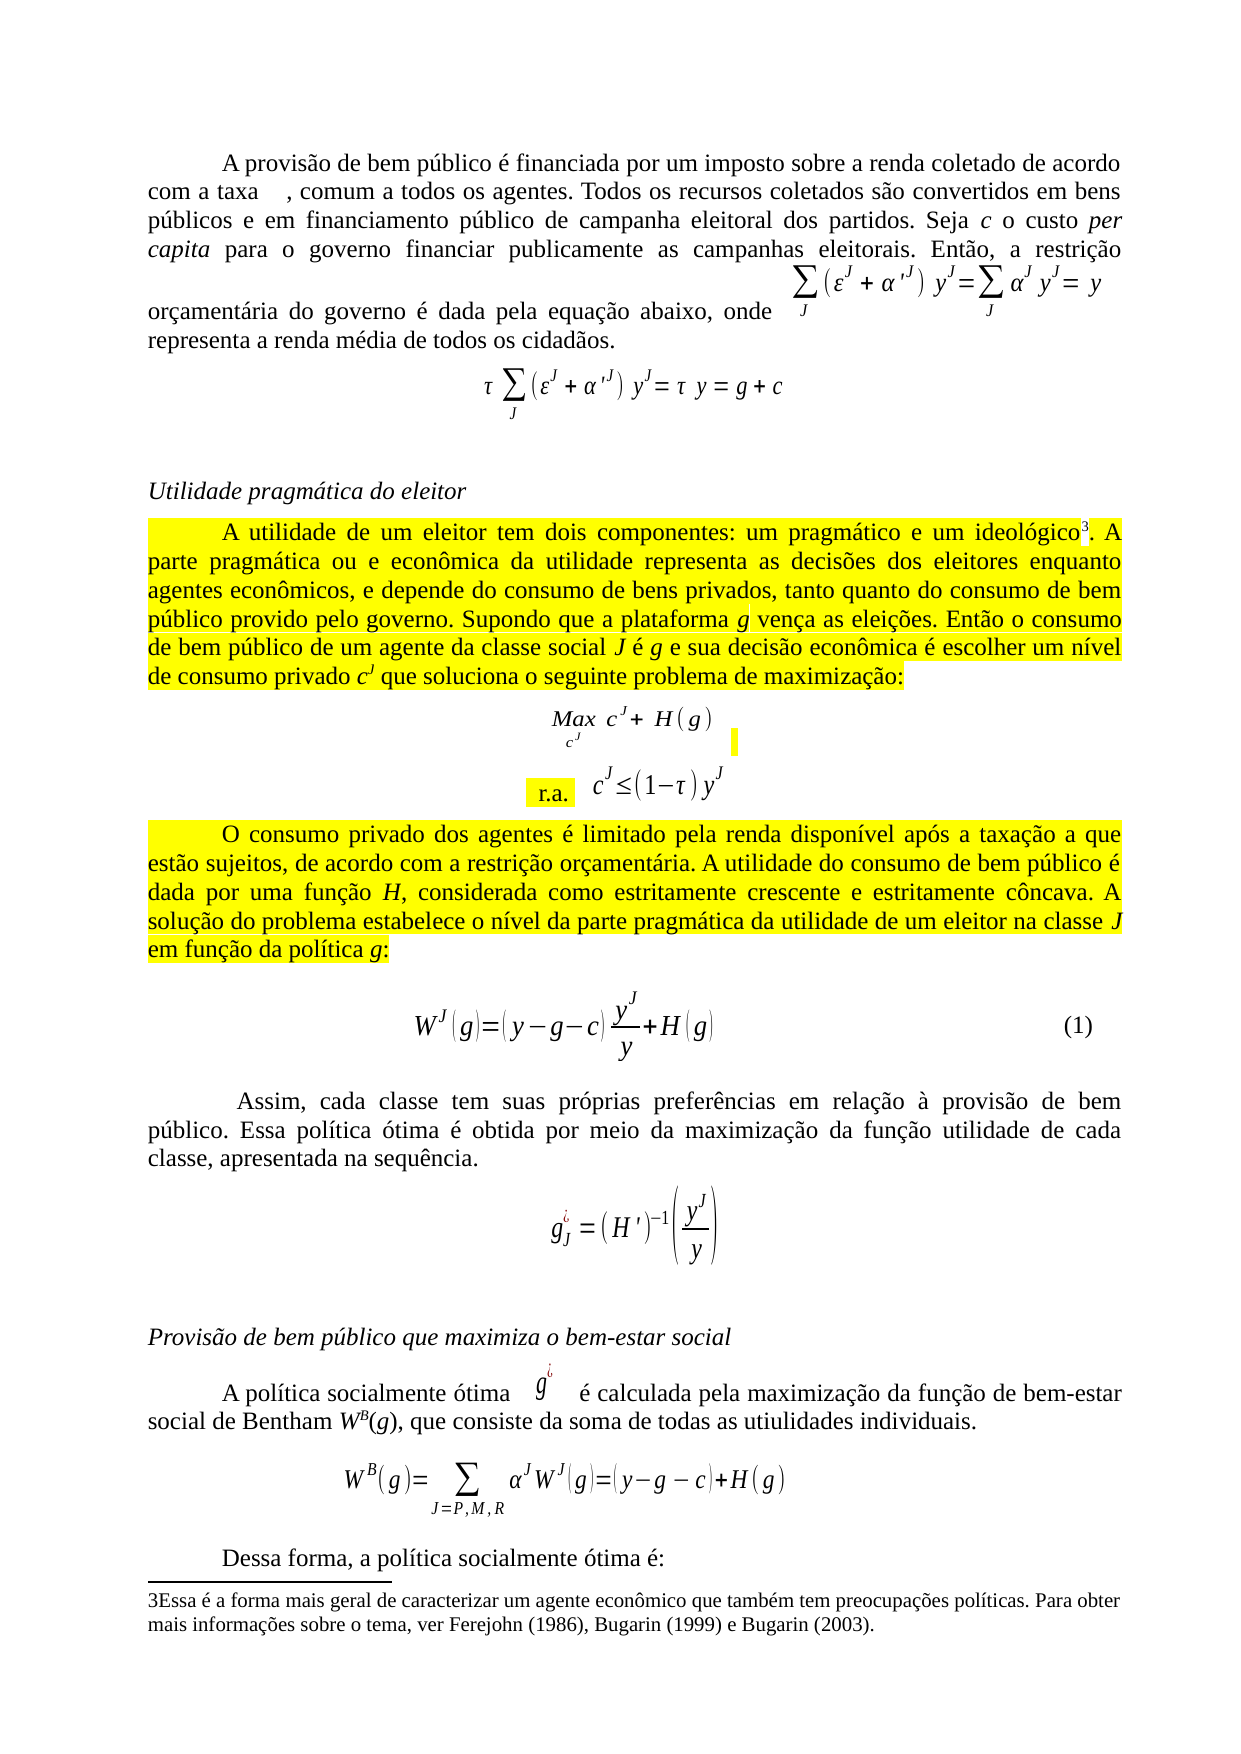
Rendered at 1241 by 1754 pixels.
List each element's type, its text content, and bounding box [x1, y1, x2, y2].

text A utilidade de um eleitor tem dois componentes: um pragmático e um ideológico. A parte pragmática ou e econômica da utilidade representa as decisões dos eleitores enquanto agentes econômicos, e depende do consumo de bens privados, tanto quanto do consumo de bem público provido pelo governo. Supondo que a plataforma g vença as eleições. Então o consumo de bem público de um agente da classe social J é g e sua decisão econômica é escolher um nível de consumo privado cJ que soluciona o seguinte problema de maximização: [148, 517, 1122, 690]
table_header (1) [989, 976, 1100, 1073]
text O consumo privado dos agentes é limitado pela renda disponível após a taxação a que estão sujeitos, de acordo com a restrição orçamentária. A utilidade do consumo de bem público é dada por uma função H, considerada como estritamente crescente e estritamente côncava. A solução do problema estabelece o nível da parte pragmática da utilidade de um eleitor na classe J em função da política g: [148, 819, 1122, 963]
table_header [989, 1448, 1100, 1530]
text Utilidade pragmática do eleitor [148, 476, 1122, 505]
table_header [140, 1448, 989, 1530]
text A política socialmente ótima é calculada pela maximização da função de bem-estar social de Bentham WB(g), que consiste da soma de todas as utiulidades individuais. [148, 1363, 1122, 1435]
text Dessa forma, a política socialmente ótima é: [148, 1543, 1122, 1572]
text r.a. [148, 763, 1122, 807]
text Provisão de bem público que maximiza o bem-estar social [148, 1322, 1122, 1350]
text Essa é a forma mais geral de caracterizar um agente econômico que também tem preocupações políticas. Para obter mais informações sobre o tema, ver Ferejohn (1986), Bugarin (1999) e Bugarin (2003). [148, 1588, 1122, 1636]
text A provisão de bem público é financiada por um imposto sobre a renda coletado de acordo com a taxa , comum a todos os agentes. Todos os recursos coletados são convertidos em bens públicos e em financiamento público de campanha eleitoral dos partidos. Seja c o custo per capita para o governo financiar publicamente as campanhas eleitorais. Então, a restrição orçamentária do governo é dada pela equação abaixo, onde representa a renda média de todos os cidadãos. [148, 148, 1122, 353]
table_header [140, 976, 989, 1073]
text Assim, cada classe tem suas próprias preferências em relação à provisão de bem público. Essa política ótima é obtida por meio da maximização da função utilidade de cada classe, apresentada na sequência. [148, 1086, 1122, 1172]
